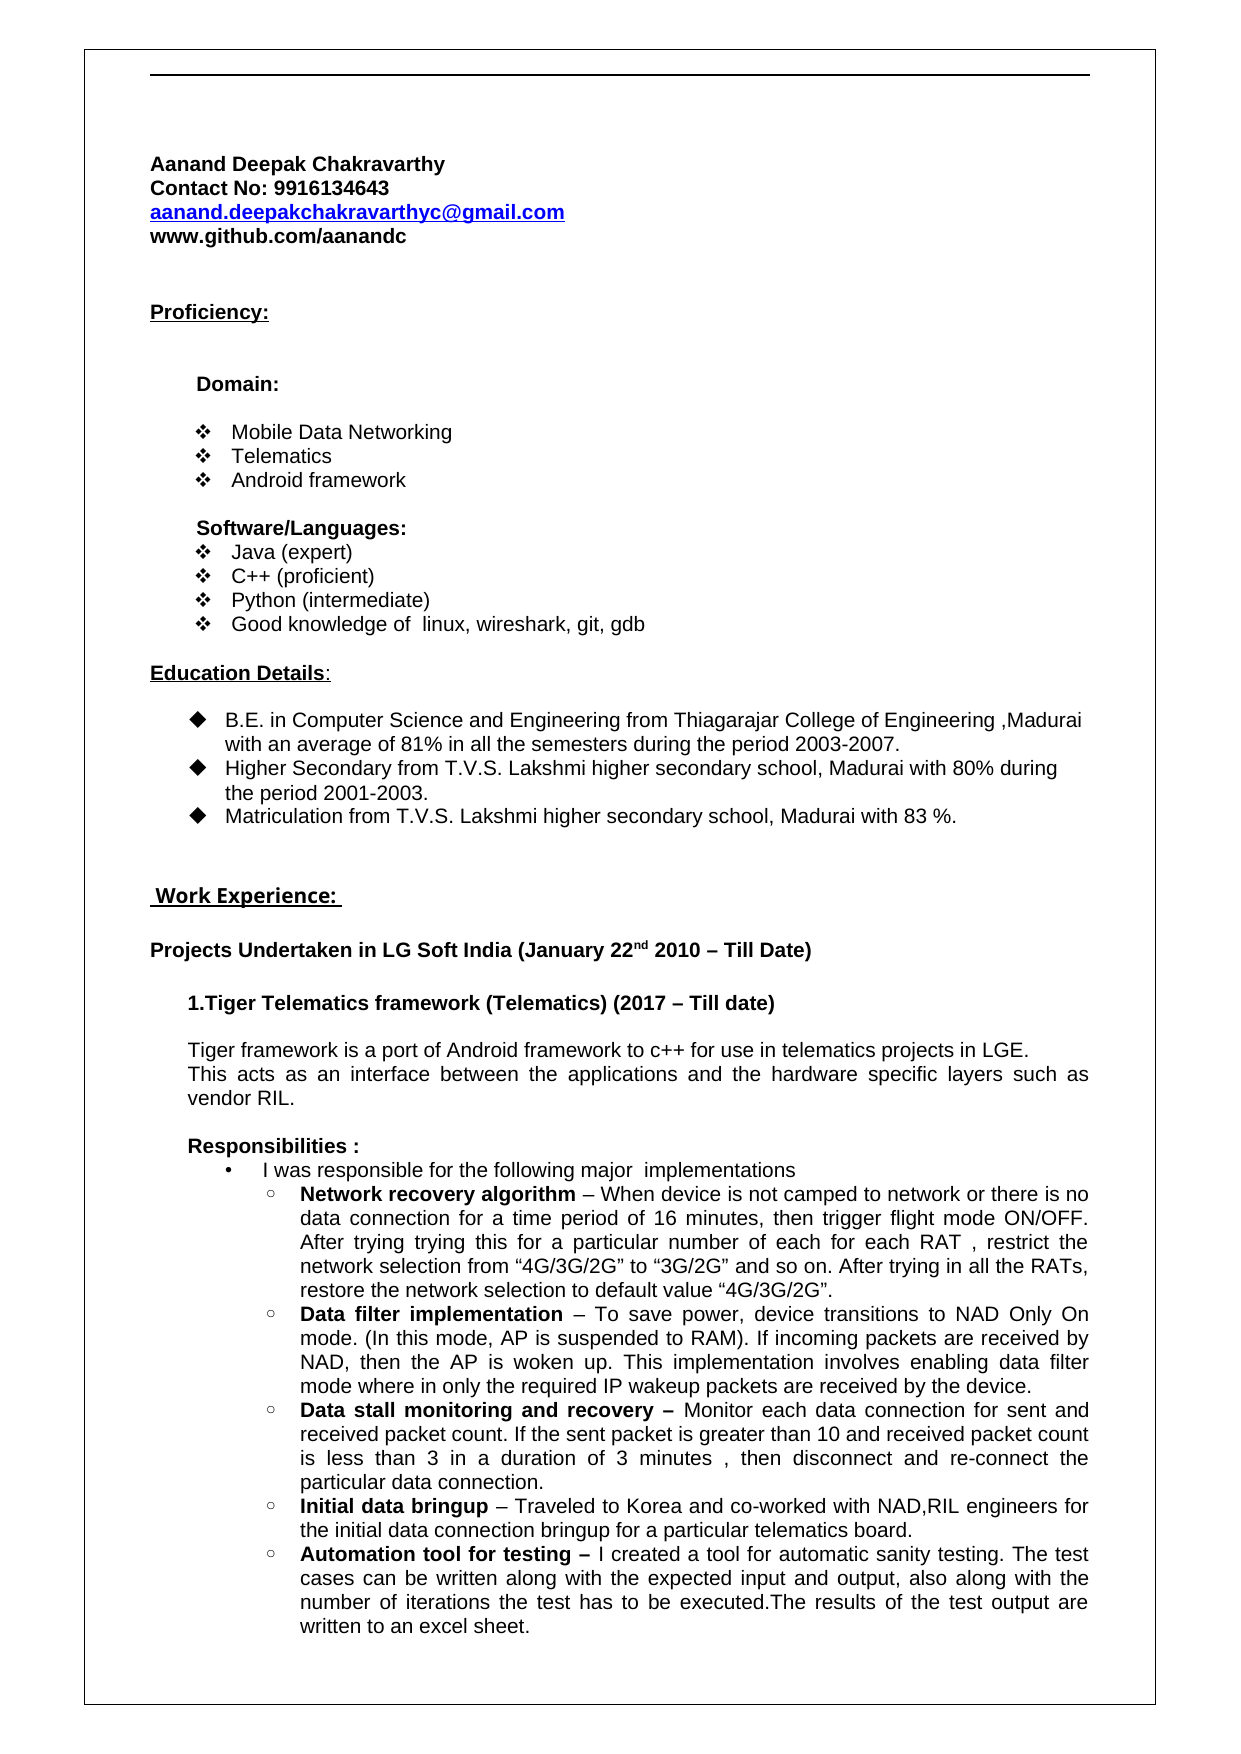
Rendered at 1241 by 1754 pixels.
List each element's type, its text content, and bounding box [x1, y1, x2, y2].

text Tiger framework is a port of Android framework to c++ for use in telematics projects in LGE. [187, 1038, 1090, 1062]
text Software/Languages: [150, 516, 1090, 540]
list Higher Secondary from T.V.S. Lakshmi higher secondary school, Madurai with 80% during the period 2001-2003. [187, 756, 1090, 804]
list Matriculation from T.V.S. Lakshmi higher secondary school, Madurai with 83 %. [187, 804, 1090, 828]
list Telematics [194, 444, 1090, 468]
list Automation tool for testing – I created a tool for automatic sanity testing. The test cases can be written along with the expected input and output, also along with the number of iterations the test has to be executed.The results of the test output are written to an excel sheet. [262, 1542, 1090, 1638]
text This acts as an interface between the applications and the hardware specific layers such as vendor RIL. [187, 1062, 1090, 1110]
list Java (expert) [194, 540, 1090, 564]
text Domain: [150, 372, 1090, 396]
list I was responsible for the following major implementations [225, 1158, 1090, 1182]
list Python (intermediate) [194, 588, 1090, 612]
list Data filter implementation – To save power, device transitions to NAD Only On mode. (In this mode, AP is suspended to RAM). If incoming packets are received by NAD, then the AP is woken up. This implementation involves enabling data filter mode where in only the required IP wakeup packets are received by the device. [262, 1302, 1090, 1398]
list Data stall monitoring and recovery – Monitor each data connection for sent and received packet count. If the sent packet is greater than 10 and received packet count is less than 3 in a duration of 3 minutes , then disconnect and re-connect the particular data connection. [262, 1398, 1090, 1494]
text 1.Tiger Telematics framework (Telematics) (2017 – Till date) [187, 990, 1090, 1014]
text Education Details: [150, 660, 1090, 684]
text Aanand Deepak Chakravarthy [150, 152, 1090, 176]
list Network recovery algorithm – When device is not camped to network or there is no data connection for a time period of 16 minutes, then trigger flight mode ON/OFF. After trying trying this for a particular number of each for each RAT , restrict the network selection from “4G/3G/2G” to “3G/2G” and so on. After trying in all the RATs, restore the network selection to default value “4G/3G/2G”. [262, 1182, 1090, 1302]
text Projects Undertaken in LG Soft India (January 22nd 2010 – Till Date) [150, 938, 1090, 962]
list C++ (proficient) [194, 564, 1090, 588]
list Good knowledge of linux, wireshark, git, gdb [194, 612, 1090, 636]
text Work Experience: [150, 852, 1090, 909]
list Android framework [194, 468, 1090, 492]
list Initial data bringup – Traveled to Korea and co-worked with NAD,RIL engineers for the initial data connection bringup for a particular telematics board. [262, 1494, 1090, 1542]
text Contact No: 9916134643 [150, 176, 1090, 199]
list B.E. in Computer Science and Engineering from Thiagarajar College of Engineering ,Madurai with an average of 81% in all the semesters during the period 2003-2007. [187, 708, 1090, 756]
text aanand.deepakchakravarthyc@gmail.com [150, 199, 1090, 223]
text www.github.com/aanandc [150, 223, 1090, 247]
list Mobile Data Networking [194, 420, 1090, 444]
text Proficiency: [150, 300, 1090, 324]
text Responsibilities : [187, 1134, 1090, 1158]
